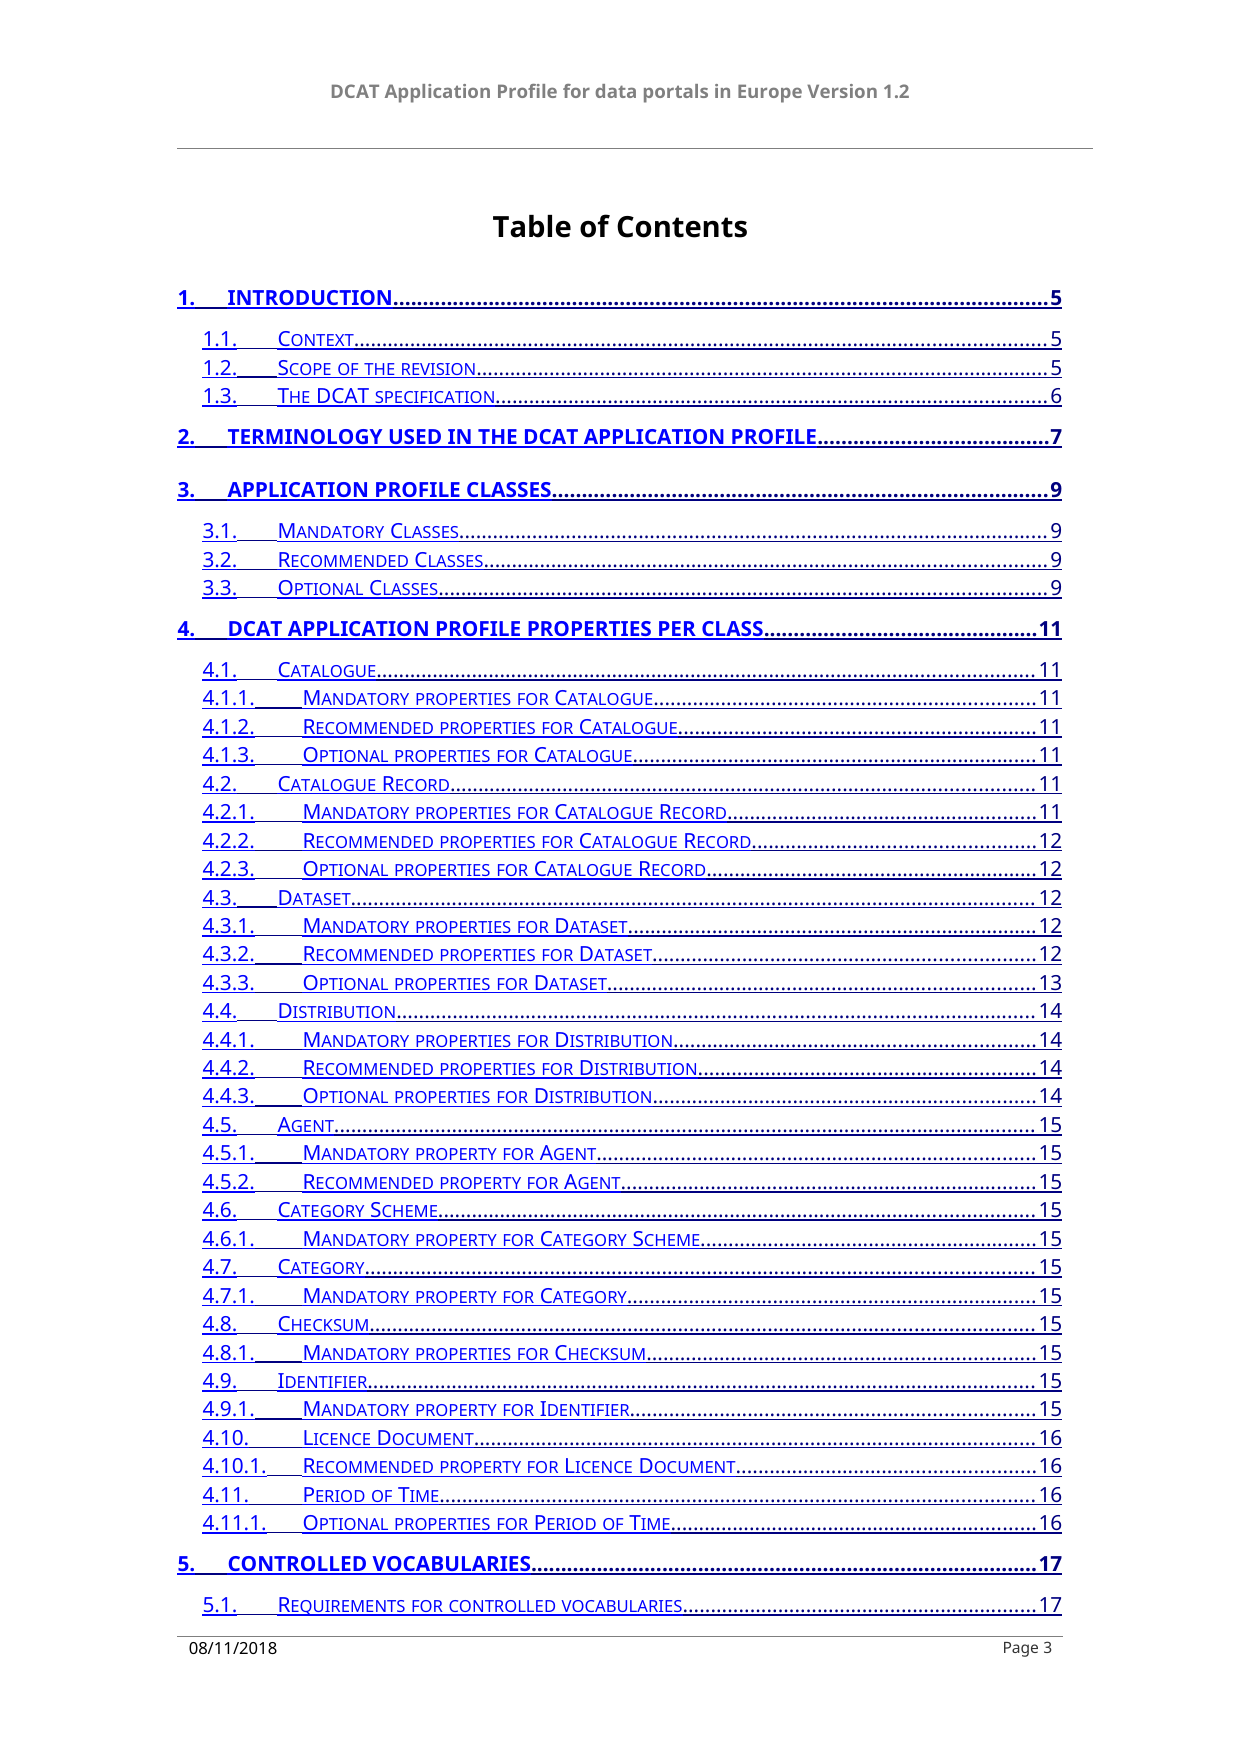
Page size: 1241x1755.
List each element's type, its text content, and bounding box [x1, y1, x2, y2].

text 3.1. Mandatory Classes 9 [202, 516, 1063, 545]
subtitle Table of Contents [177, 206, 1063, 246]
text 4.5.2. Recommended property for Agent 15 [202, 1167, 1063, 1195]
text 4.4.3. Optional properties for Distribution 14 [202, 1082, 1063, 1110]
text 5.1. Requirements for controlled vocabularies 17 [202, 1590, 1063, 1618]
text 4.7.1. Mandatory property for Category 15 [202, 1281, 1063, 1309]
text 4.4.1. Mandatory properties for Distribution 14 [202, 1025, 1063, 1053]
text 4.1.3. Optional properties for Catalogue 11 [202, 740, 1063, 769]
text 4.5. Agent 15 [202, 1110, 1063, 1138]
text 4.8. Checksum 15 [202, 1309, 1063, 1338]
text 4.9.1. Mandatory property for Identifier 15 [202, 1394, 1063, 1423]
text 4.8.1. Mandatory properties for Checksum 15 [202, 1338, 1063, 1366]
text 4.3. Dataset 12 [202, 883, 1063, 911]
text 4.3.2. Recommended properties for Dataset 12 [202, 939, 1063, 968]
text 3.2. Recommended Classes 9 [202, 545, 1063, 573]
text 4.4. Distribution 14 [202, 996, 1063, 1025]
text 3.3. Optional Classes 9 [202, 573, 1063, 602]
text 4.1. Catalogue 11 [202, 655, 1063, 683]
text 1. Introduction 5 [177, 283, 1063, 312]
text 4.6. Category Scheme 15 [202, 1195, 1063, 1224]
text 4.4.2. Recommended properties for Distribution 14 [202, 1053, 1063, 1082]
text 4.3.1. Mandatory properties for Dataset 12 [202, 911, 1063, 939]
text 4.11.1. Optional properties for Period of Time 16 [202, 1508, 1063, 1537]
text 1.3. The DCAT specification 6 [202, 381, 1063, 409]
text 1.2. Scope of the revision 5 [202, 353, 1063, 381]
text 5. Controlled Vocabularies 17 [177, 1549, 1063, 1578]
text 4.10.1. Recommended property for Licence Document 16 [202, 1451, 1063, 1480]
text 4.1.2. Recommended properties for Catalogue 11 [202, 712, 1063, 740]
text 4.10. Licence Document 16 [202, 1423, 1063, 1451]
text 3. Application Profile classes 9 [177, 475, 1063, 504]
text 4.5.1. Mandatory property for Agent 15 [202, 1138, 1063, 1167]
text 4.2. Catalogue Record 11 [202, 769, 1063, 797]
text 4.7. Category 15 [202, 1252, 1063, 1281]
text 4. DCAT Application Profile Properties per Class 11 [177, 614, 1063, 643]
text 4.1.1. Mandatory properties for Catalogue 11 [202, 683, 1063, 712]
text 4.6.1. Mandatory property for Category Scheme 15 [202, 1224, 1063, 1252]
text 2. Terminology used in the DCAT Application Profile 7 [177, 422, 1063, 450]
text 4.3.3. Optional properties for Dataset 13 [202, 968, 1063, 996]
text 4.2.1. Mandatory properties for Catalogue Record 11 [202, 797, 1063, 826]
text 1.1. Context 5 [202, 324, 1063, 353]
text 4.11. Period of Time 16 [202, 1480, 1063, 1508]
text 4.2.3. Optional properties for Catalogue Record 12 [202, 854, 1063, 883]
text 4.9. Identifier 15 [202, 1366, 1063, 1394]
text 4.2.2. Recommended properties for Catalogue Record 12 [202, 826, 1063, 854]
